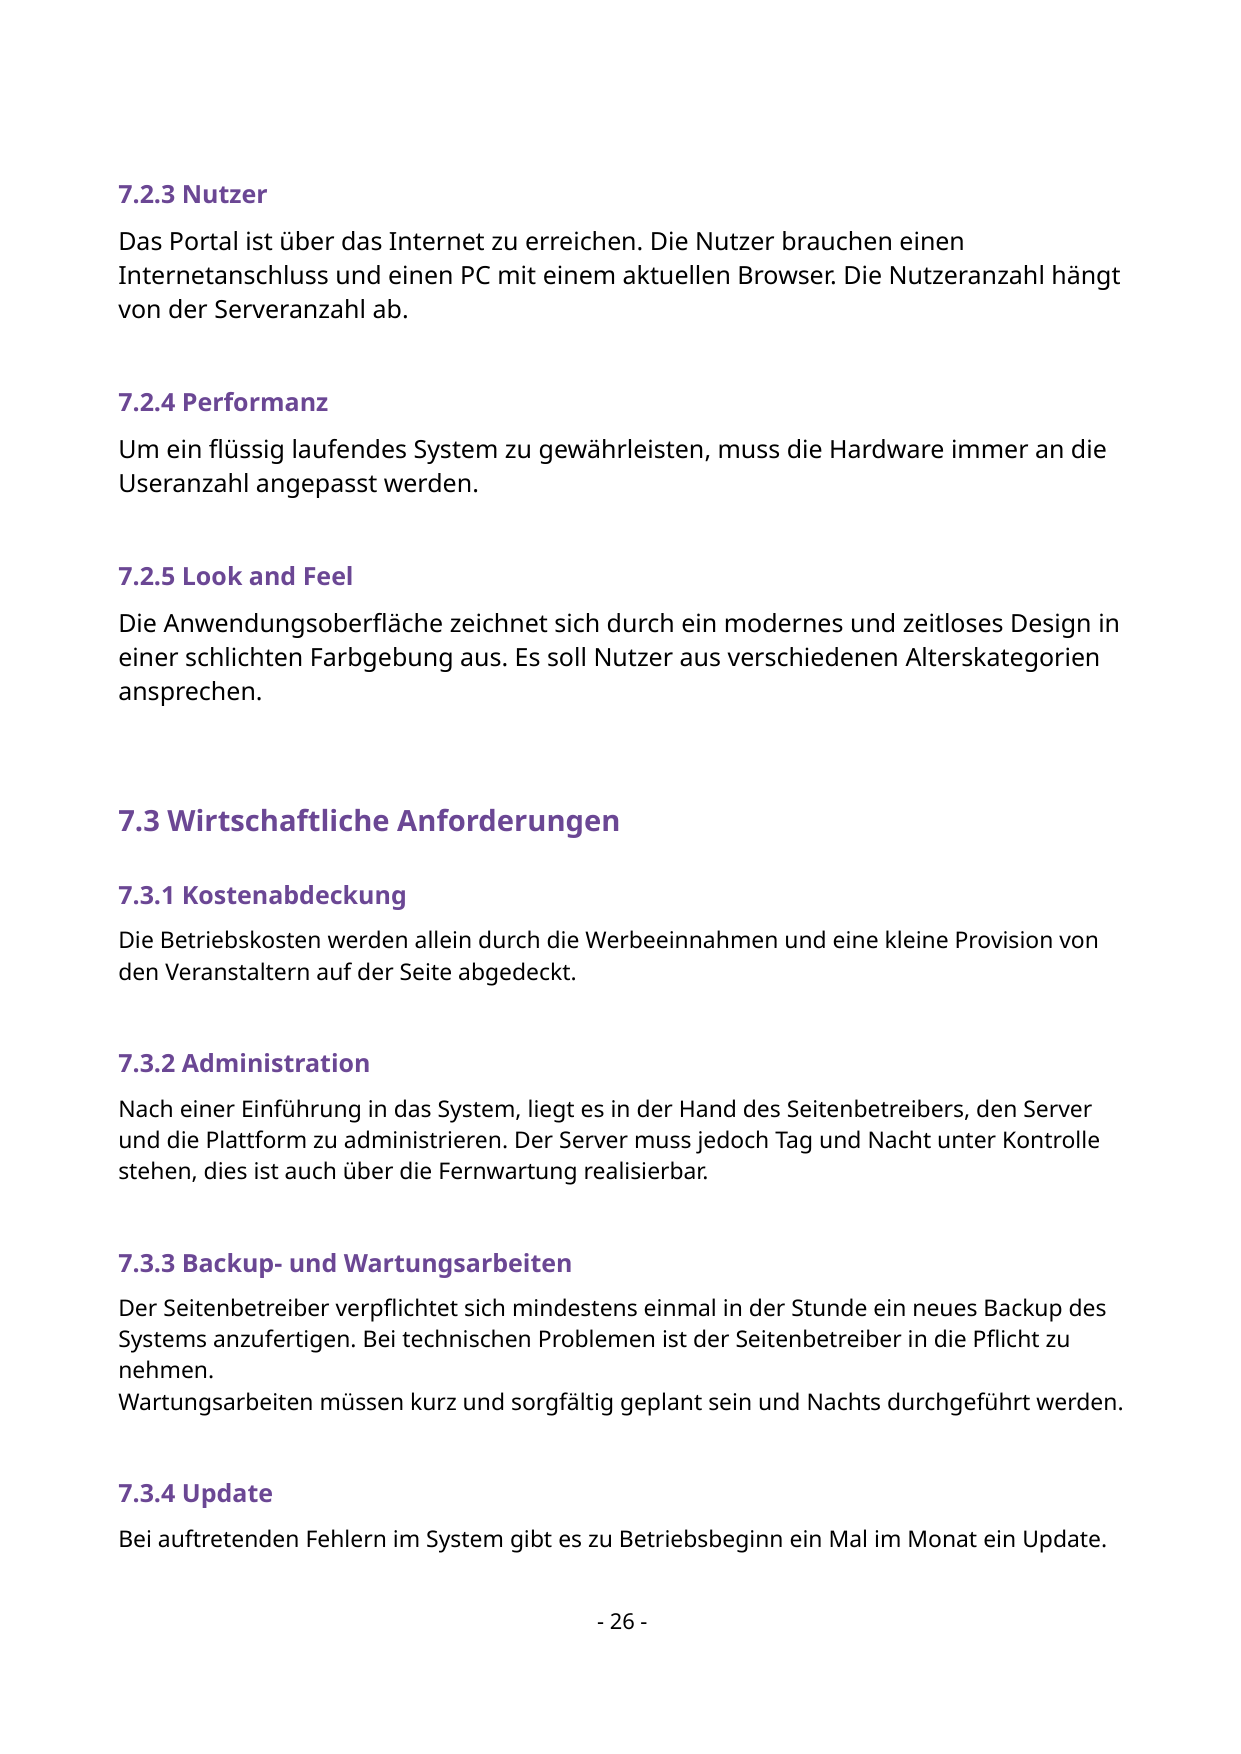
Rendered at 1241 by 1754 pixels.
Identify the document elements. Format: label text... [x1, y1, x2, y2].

subtitle 7.2.5 Look and Feel [118, 559, 1126, 593]
subtitle 7.2.4 Performanz [118, 385, 1126, 419]
text Die Anwendungsoberfläche zeichnet sich durch ein modernes und zeitloses Design in einer schlichten Farbgebung aus. Es soll Nutzer aus verschiedenen Alterskategorien ansprechen. [118, 605, 1126, 707]
text Das Portal ist über das Internet zu erreichen. Die Nutzer brauchen einen Internetanschluss und einen PC mit einem aktuellen Browser. Die Nutzeranzahl hängt von der Serveranzahl ab. [118, 224, 1126, 326]
subtitle 7.3.2 Administration [118, 1046, 1126, 1080]
text Bei auftretenden Fehlern im System gibt es zu Betriebsbeginn ein Mal im Monat ein Update. [118, 1522, 1126, 1554]
text Um ein flüssig laufendes System zu gewährleisten, muss die Hardware immer an die Useranzahl angepasst werden. [118, 432, 1126, 500]
subtitle 7.2.3 Nutzer [118, 177, 1126, 211]
text Wartungsarbeiten müssen kurz und sorgfältig geplant sein und Nachts durchgeführt werden. [118, 1386, 1126, 1417]
text Der Seitenbetreiber verpflichtet sich mindestens einmal in der Stunde ein neues Backup des Systems anzufertigen. Bei technischen Problemen ist der Seitenbetreiber in die Pflicht zu nehmen. [118, 1292, 1126, 1386]
subtitle 7.3.4 Update [118, 1476, 1126, 1510]
text Nach einer Einführung in das System, liegt es in der Hand des Seitenbetreibers, den Server und die Plattform zu administrieren. Der Server muss jedoch Tag und Nacht unter Kontrolle stehen, dies ist auch über die Fernwartung realisierbar. [118, 1092, 1126, 1186]
subtitle 7.3.1 Kostenabdeckung [118, 878, 1126, 912]
subtitle 7.3.3 Backup- und Wartungsarbeiten [118, 1245, 1126, 1279]
subtitle 7.3 Wirtschaftliche Anforderungen [118, 801, 1126, 840]
text Die Betriebskosten werden allein durch die Werbeeinnahmen und eine kleine Provision von den Veranstaltern auf der Seite abgedeckt. [118, 924, 1126, 987]
